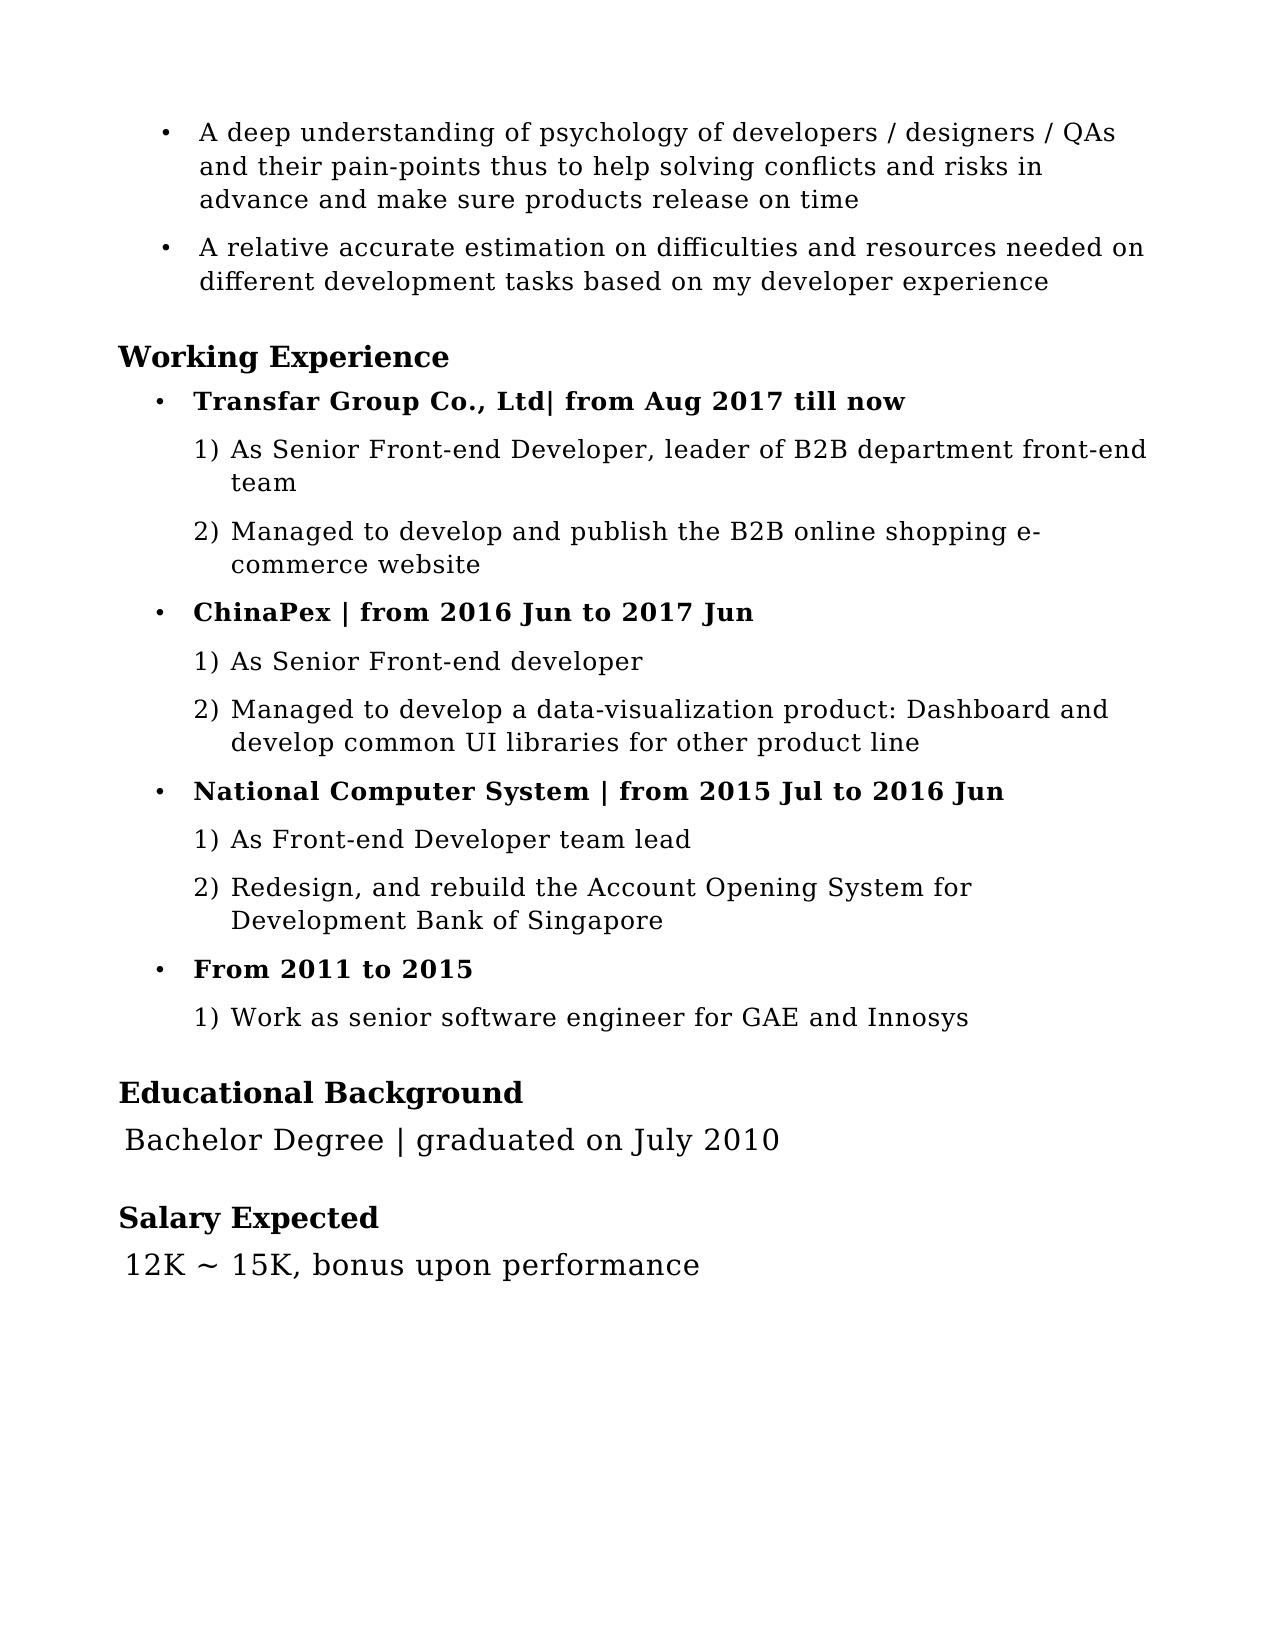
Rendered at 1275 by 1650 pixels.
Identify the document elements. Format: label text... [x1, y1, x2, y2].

text 12K ~ 15K, bonus upon performance [124, 1248, 1157, 1282]
list As Front-end Developer team lead [193, 825, 1157, 854]
text Bachelor Degree | graduated on July 2010 [124, 1123, 1157, 1157]
subtitle Working Experience [118, 340, 1157, 374]
list Redesign, and rebuild the Account Opening System for Development Bank of Singapore [193, 873, 1157, 936]
list Transfar Group Co., Ltd| from Aug 2017 till now [156, 387, 1157, 416]
list From 2011 to 2015 [156, 955, 1157, 984]
list Work as senior software engineer for GAE and Innosys [193, 1003, 1157, 1032]
list A relative accurate estimation on difficulties and resources needed on different development tasks based on my developer experience [162, 233, 1157, 296]
subtitle Educational Background [118, 1076, 1157, 1110]
list ChinaPex | from 2016 Jun to 2017 Jun [156, 598, 1157, 628]
list Managed to develop and publish the B2B online shopping e-commerce website [193, 517, 1157, 579]
list As Senior Front-end developer [193, 647, 1157, 676]
list A deep understanding of psychology of developers / designers / QAs and their pain-points thus to help solving conflicts and risks in advance and make sure products release on time [162, 118, 1157, 214]
list National Computer System | from 2015 Jul to 2016 Jun [156, 777, 1157, 806]
subtitle Salary Expected [118, 1201, 1157, 1236]
list As Senior Front-end Developer, leader of B2B department front-end team [193, 435, 1157, 498]
list Managed to develop a data-visualization product: Dashboard and develop common UI libraries for other product line [193, 695, 1157, 758]
